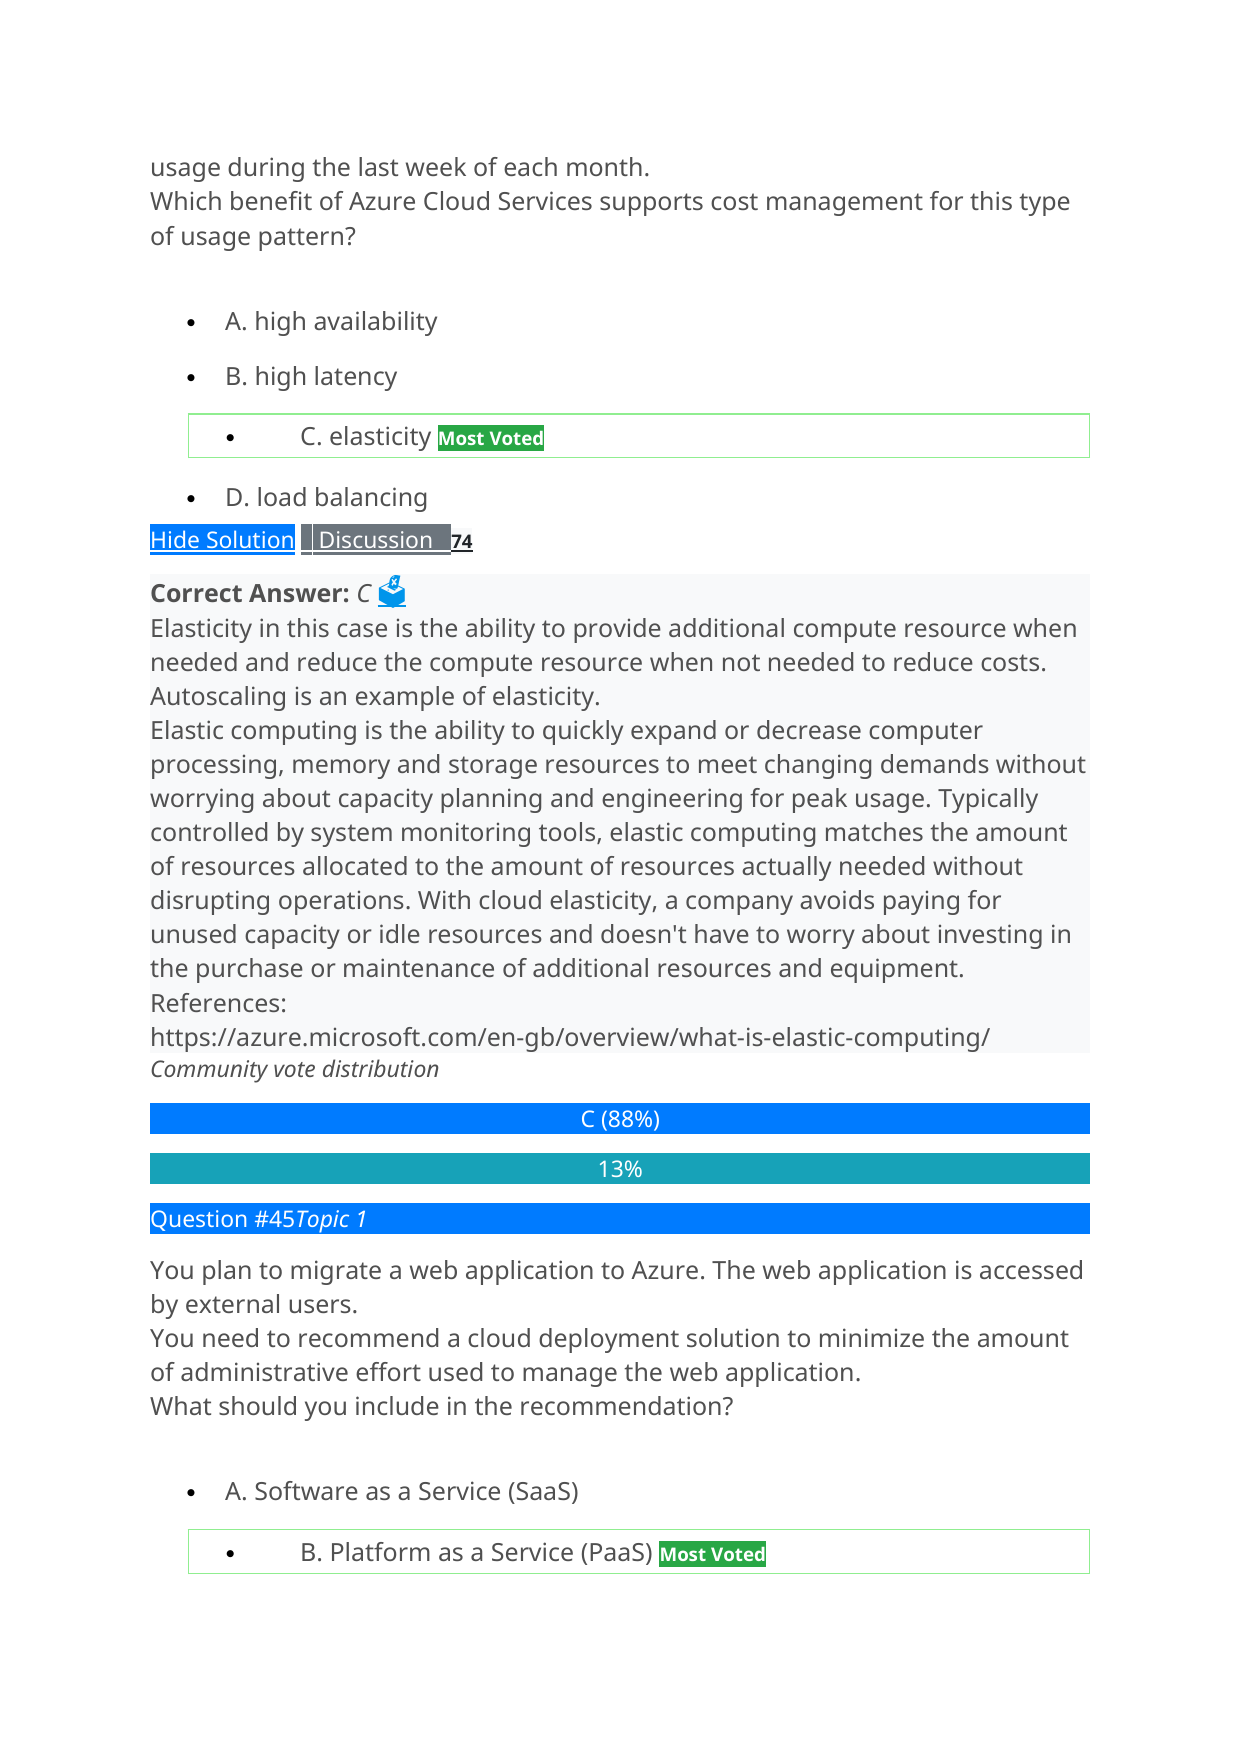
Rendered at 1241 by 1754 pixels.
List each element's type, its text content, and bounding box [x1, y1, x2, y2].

text Community vote distribution [150, 1053, 1090, 1084]
text Hide Solution Discussion 74 [150, 524, 1090, 555]
list D. load balancing [187, 479, 1090, 513]
list A. high availability [187, 303, 1090, 337]
text Question #45Topic 1 [150, 1203, 1090, 1234]
list B. high latency [187, 358, 1090, 392]
text You plan to migrate a web application to Azure. The web application is accessed by external users. You need to recommend a cloud deployment solution to minimize the amount of administrative effort used to manage the web application. What should you include in the recommendation? [150, 1252, 1090, 1423]
list C. elasticity Most Voted [189, 415, 1089, 457]
text C (88%) [150, 1103, 1090, 1134]
text 13% [150, 1153, 1090, 1184]
text Correct Answer: C 🗳️ Elasticity in this case is the ability to provide additional compute resource when needed and reduce the compute resource when not needed to reduce costs. Autoscaling is an example of elasticity. Elastic computing is the ability to quickly expand or decrease computer processing, memory and storage resources to meet changing demands without worrying about capacity planning and engineering for peak usage. Typically controlled by system monitoring tools, elastic computing matches the amount of resources allocated to the amount of resources actually needed without disrupting operations. With cloud elasticity, a company avoids paying for unused capacity or idle resources and doesn't have to worry about investing in the purchase or maintenance of additional resources and equipment. References: https://azure.microsoft.com/en-gb/overview/what-is-elastic-computing/ [150, 574, 1090, 1053]
text usage during the last week of each month. Which benefit of Azure Cloud Services supports cost management for this type of usage pattern? [150, 150, 1090, 252]
list A. Software as a Service (SaaS) [187, 1474, 1090, 1508]
list B. Platform as a Service (PaaS) Most Voted [189, 1530, 1089, 1573]
